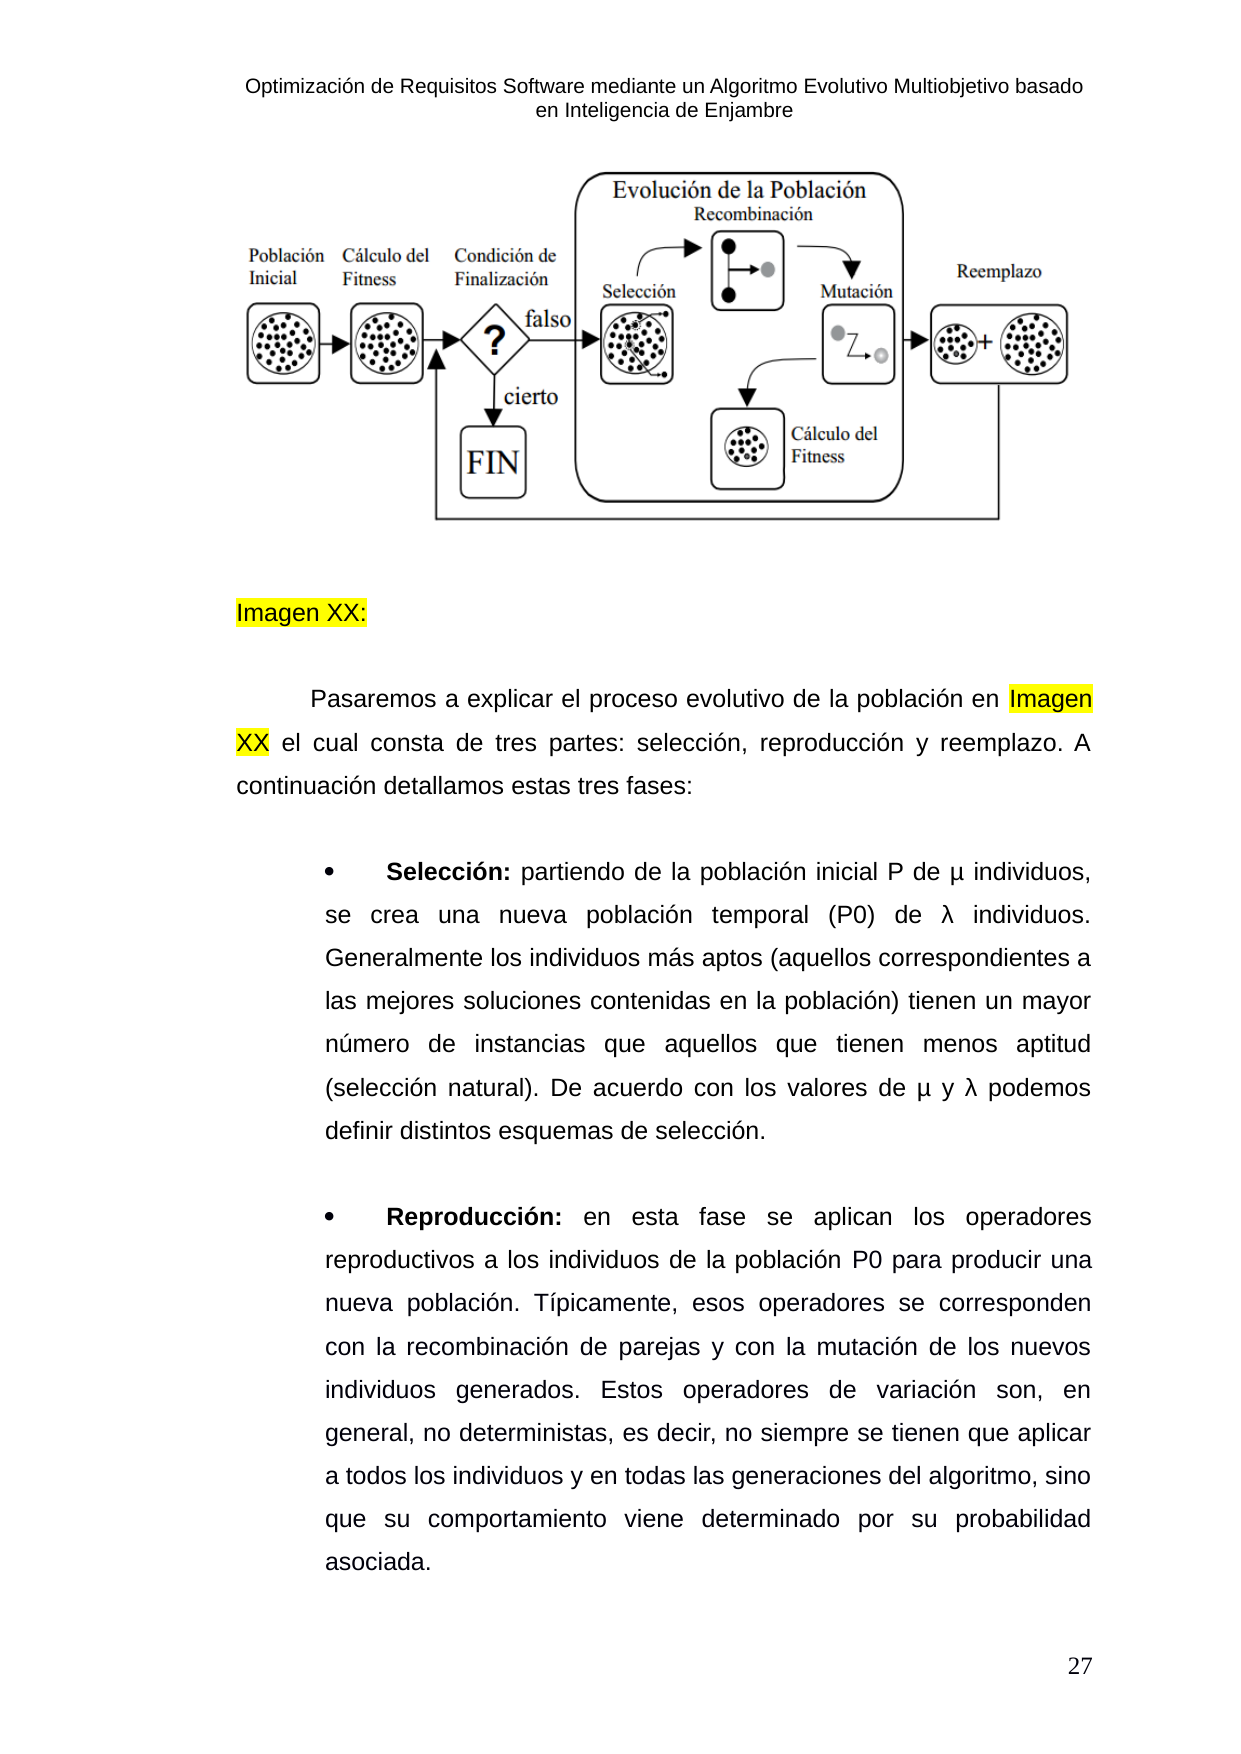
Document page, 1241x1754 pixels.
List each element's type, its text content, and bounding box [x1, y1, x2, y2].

text Imagen XX: [236, 598, 1092, 627]
list Reproducción: en esta fase se aplican los operadores reproductivos a los individuos de la población P0 para producir una nueva población. Típicamente, esos operadores se corresponden con la recombinación de parejas y con la mutación de los nuevos individuos generados. Estos operadores de variación son, en general, no deterministas, es decir, no siempre se tienen que aplicar a todos los individuos y en todas las generaciones del algoritmo, sino que su comportamiento viene determinado por su probabilidad asociada. [325, 1202, 1092, 1576]
picture [238, 155, 1090, 541]
list Selección: partiendo de la población inicial P de µ individuos, se crea una nueva población temporal (P0) de λ individuos. Generalmente los individuos más aptos (aquellos correspondientes a las mejores soluciones contenidas en la población) tienen un mayor número de instancias que aquellos que tienen menos aptitud (selección natural). De acuerdo con los valores de µ y λ podemos definir distintos esquemas de selección. [325, 857, 1092, 1144]
text Pasaremos a explicar el proceso evolutivo de la población en Imagen XX el cual consta de tres partes: selección, reproducción y reemplazo. A continuación detallamos estas tres fases: [236, 684, 1092, 799]
